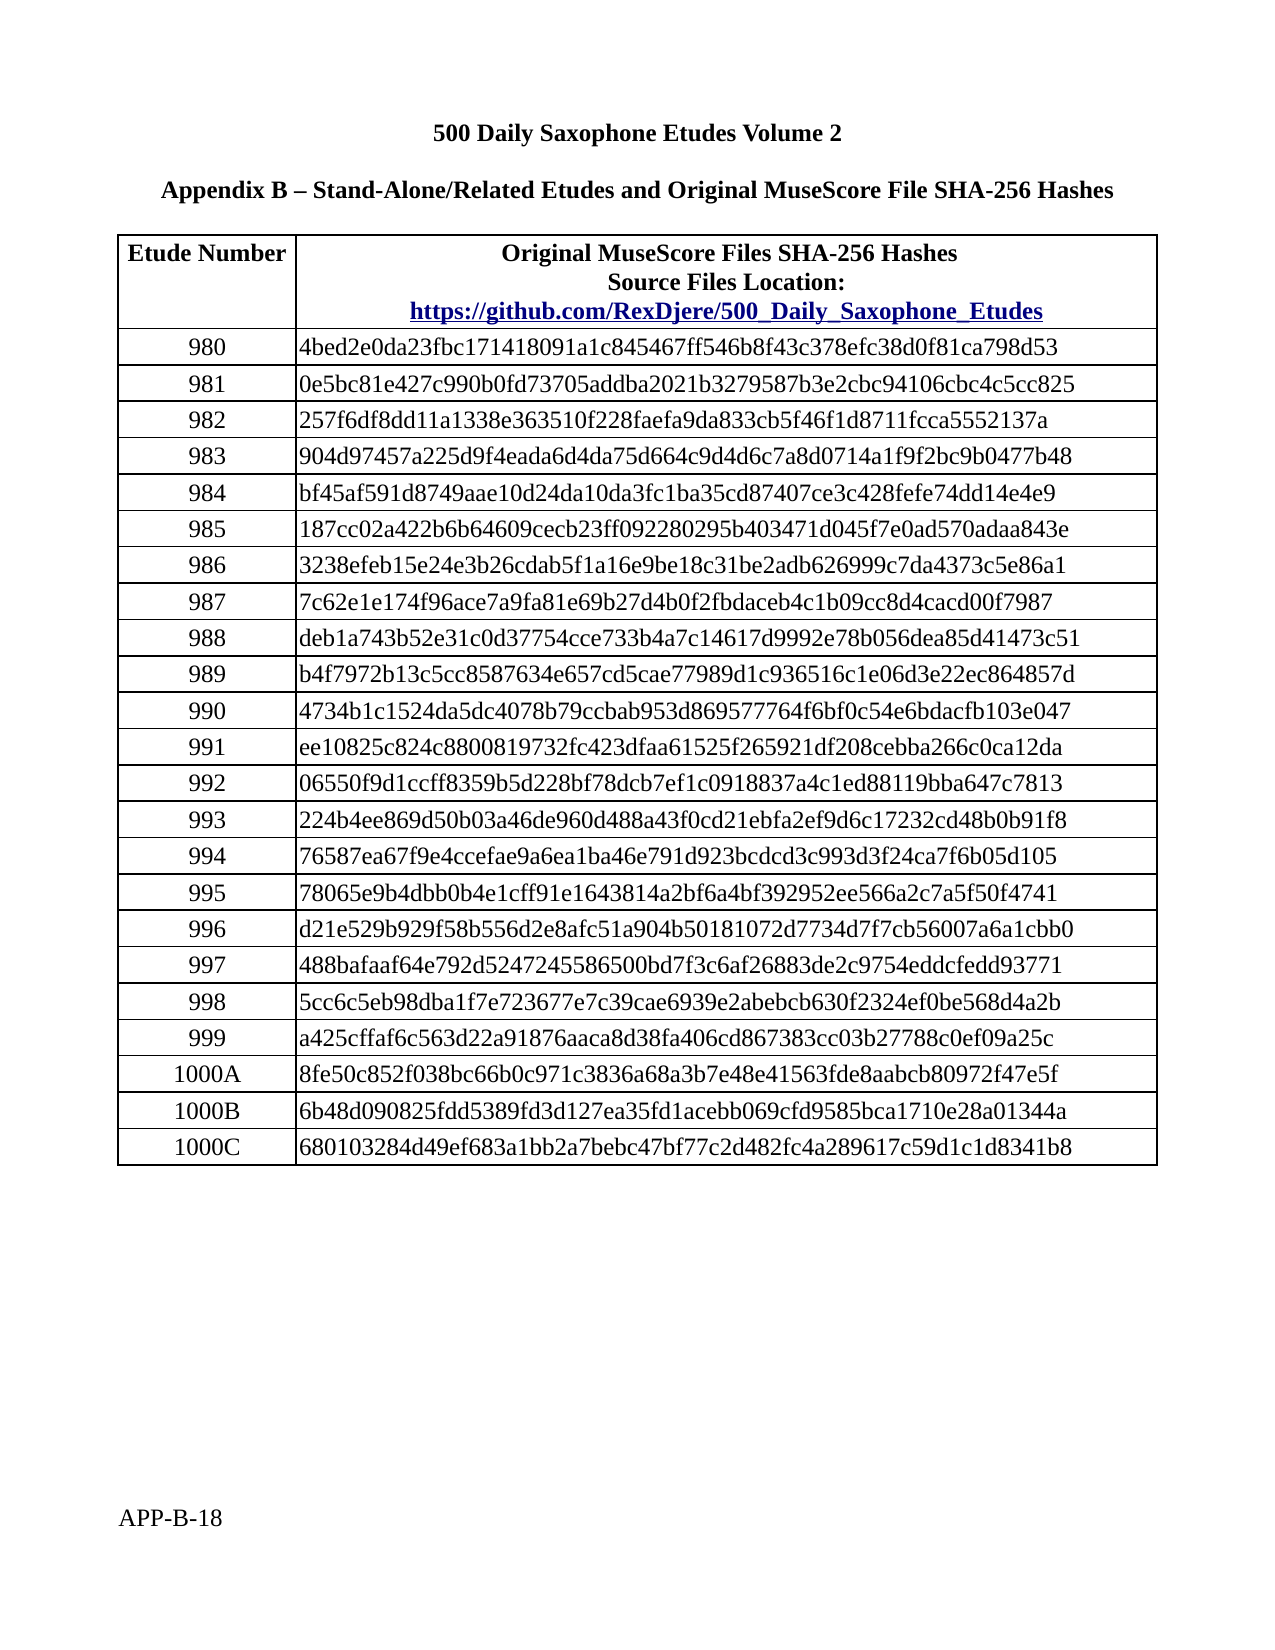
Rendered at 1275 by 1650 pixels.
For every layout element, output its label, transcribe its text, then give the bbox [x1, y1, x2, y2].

table_cell ee10825c824c8800819732fc423dfaa61525f265921df208cebba266c0ca12da [297, 729, 1156, 764]
table_cell 998 [119, 984, 295, 1018]
table_cell 995 [119, 875, 295, 909]
table_cell 904d97457a225d9f4eada6d4da75d664c9d4d6c7a8d0714a1f9f2bc9b0477b48 [297, 438, 1156, 473]
table_cell 980 [119, 329, 295, 364]
table_cell 984 [119, 475, 295, 509]
table_cell 990 [119, 693, 295, 728]
table_cell 5cc6c5eb98dba1f7e723677e7c39cae6939e2abebcb630f2324ef0be568d4a2b [297, 984, 1156, 1018]
table_cell b4f7972b13c5cc8587634e657cd5cae77989d1c936516c1e06d3e22ec864857d [297, 657, 1156, 691]
table_cell 0e5bc81e427c990b0fd73705addba2021b3279587b3e2cbc94106cbc4c5cc825 [297, 366, 1156, 400]
table_cell 8fe50c852f038bc66b0c971c3836a68a3b7e48e41563fde8aabcb80972f47e5f [297, 1056, 1156, 1091]
table_cell 993 [119, 802, 295, 837]
table_cell 1000C [119, 1129, 295, 1164]
table_cell 992 [119, 766, 295, 800]
table_cell d21e529b929f58b556d2e8afc51a904b50181072d7734d7f7cb56007a6a1cbb0 [297, 911, 1156, 946]
table_cell 680103284d49ef683a1bb2a7bebc47bf77c2d482fc4a289617c59d1c1d8341b8 [297, 1129, 1156, 1164]
table_cell 1000B [119, 1093, 295, 1127]
table_cell 997 [119, 947, 295, 982]
table_cell 7c62e1e174f96ace7a9fa81e69b27d4b0f2fbdaceb4c1b09cc8d4cacd00f7987 [297, 584, 1156, 618]
table_cell 986 [119, 547, 295, 582]
table_cell 6b48d090825fdd5389fd3d127ea35fd1acebb069cfd9585bca1710e28a01344a [297, 1093, 1156, 1127]
table_cell 987 [119, 584, 295, 618]
table_cell 488bafaaf64e792d5247245586500bd7f3c6af26883de2c9754eddcfedd93771 [297, 947, 1156, 982]
table_header Original MuseScore Files SHA-256 Hashes Source Files Location: https://github.com/RexDjere/500_Daily_Saxophone_Etudes [297, 236, 1156, 328]
table_cell deb1a743b52e31c0d37754cce733b4a7c14617d9992e78b056dea85d41473c51 [297, 620, 1156, 655]
table_cell bf45af591d8749aae10d24da10da3fc1ba35cd87407ce3c428fefe74dd14e4e9 [297, 475, 1156, 509]
table_header Etude Number [119, 236, 295, 328]
table_cell 3238efeb15e24e3b26cdab5f1a16e9be18c31be2adb626999c7da4373c5e86a1 [297, 547, 1156, 582]
table_cell 983 [119, 438, 295, 473]
table_cell 187cc02a422b6b64609cecb23ff092280295b403471d045f7e0ad570adaa843e [297, 511, 1156, 546]
table_cell 257f6df8dd11a1338e363510f228faefa9da833cb5f46f1d8711fcca5552137a [297, 402, 1156, 437]
table_cell 988 [119, 620, 295, 655]
table_cell 76587ea67f9e4ccefae9a6ea1ba46e791d923bcdcd3c993d3f24ca7f6b05d105 [297, 838, 1156, 873]
table_cell 982 [119, 402, 295, 437]
table_cell 981 [119, 366, 295, 400]
table_cell 985 [119, 511, 295, 546]
table_cell 4bed2e0da23fbc171418091a1c845467ff546b8f43c378efc38d0f81ca798d53 [297, 329, 1156, 364]
table_cell 996 [119, 911, 295, 946]
table_cell 999 [119, 1020, 295, 1055]
table_cell 224b4ee869d50b03a46de960d488a43f0cd21ebfa2ef9d6c17232cd48b0b91f8 [297, 802, 1156, 837]
table_cell 06550f9d1ccff8359b5d228bf78dcb7ef1c0918837a4c1ed88119bba647c7813 [297, 766, 1156, 800]
table_cell 1000A [119, 1056, 295, 1091]
table_cell 994 [119, 838, 295, 873]
table_cell 989 [119, 657, 295, 691]
table_cell 78065e9b4dbb0b4e1cff91e1643814a2bf6a4bf392952ee566a2c7a5f50f4741 [297, 875, 1156, 909]
table_cell 991 [119, 729, 295, 764]
table_cell 4734b1c1524da5dc4078b79ccbab953d869577764f6bf0c54e6bdacfb103e047 [297, 693, 1156, 728]
table_cell a425cffaf6c563d22a91876aaca8d38fa406cd867383cc03b27788c0ef09a25c [297, 1020, 1156, 1055]
